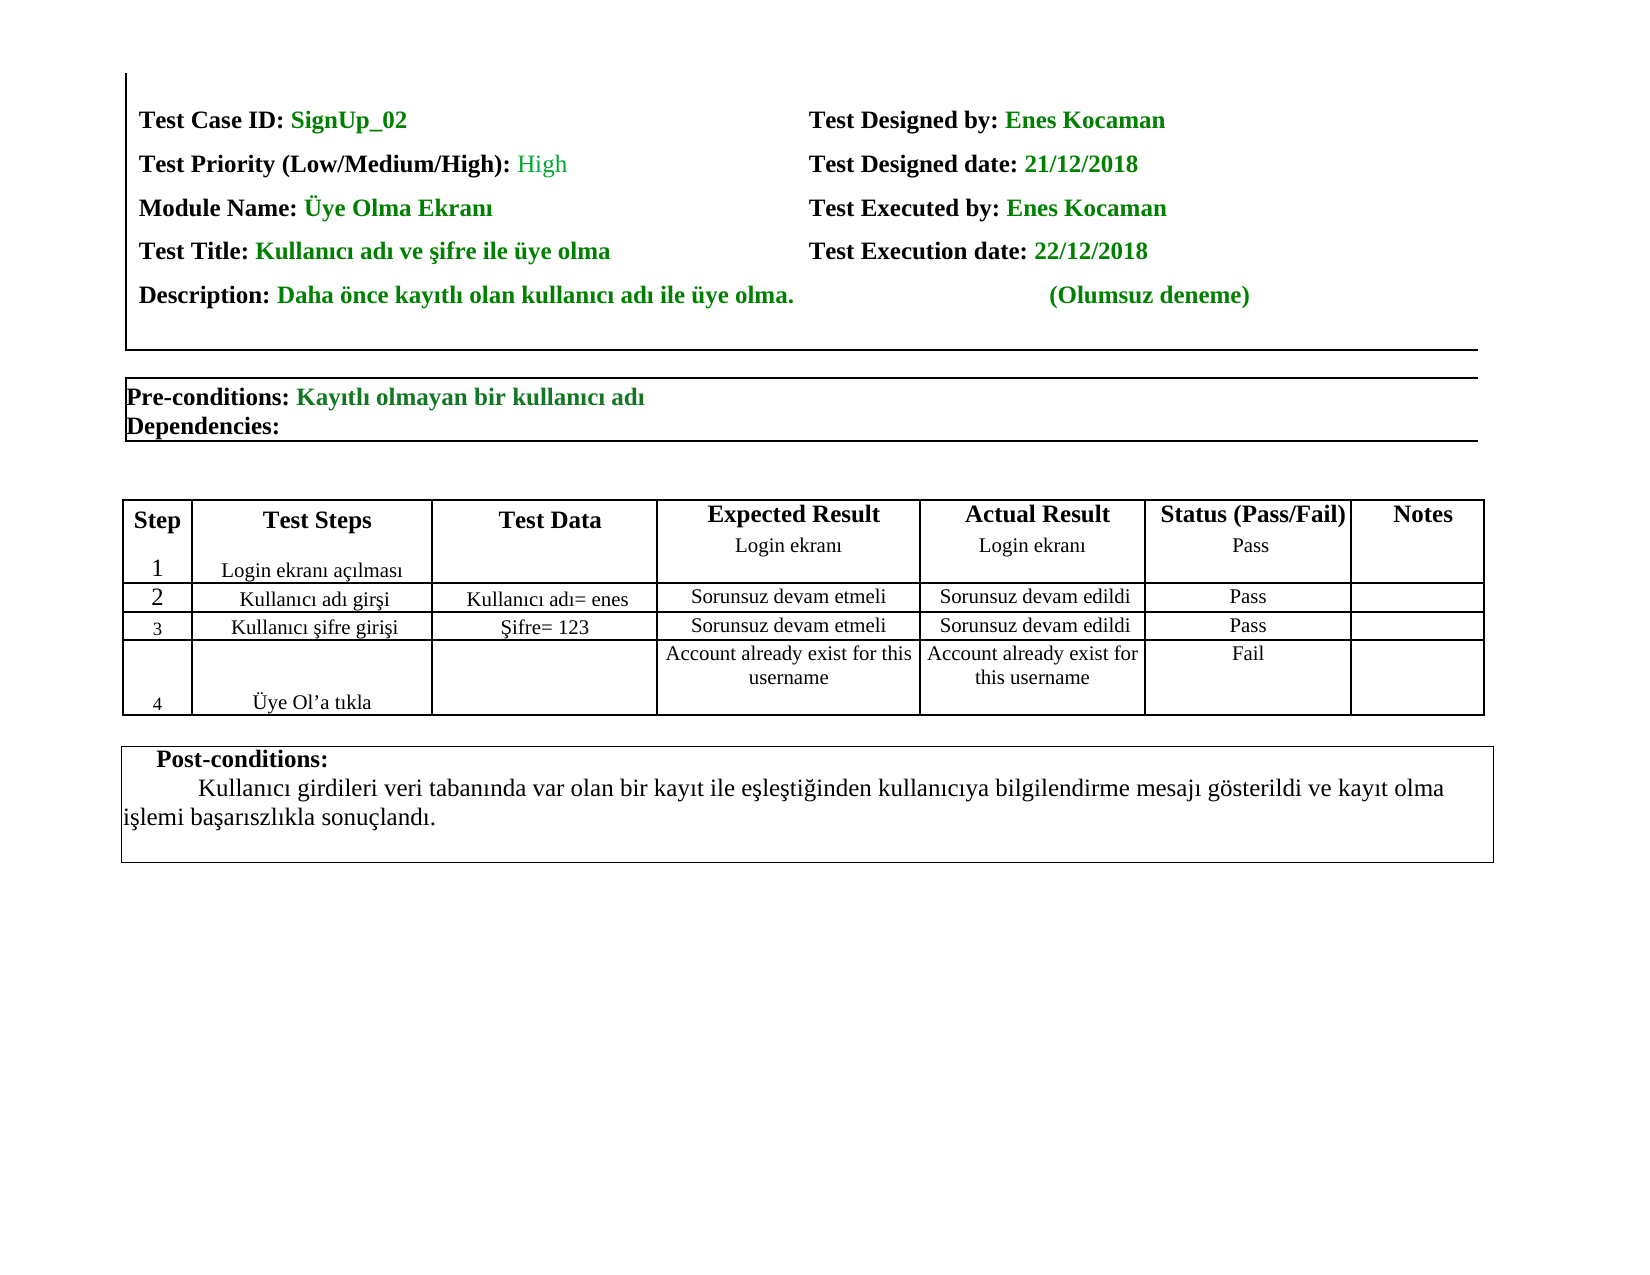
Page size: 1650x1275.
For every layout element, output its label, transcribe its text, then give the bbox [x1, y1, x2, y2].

table_header Expected Result [658, 501, 919, 533]
table_cell Test Title: Kullanıcı adı ve şifre ile üye olma [127, 221, 808, 265]
table_cell [809, 309, 1478, 349]
table_cell (Olumsuz deneme) [809, 265, 1478, 309]
table_cell Test Executed by: Enes Kocaman [809, 178, 1478, 221]
table_cell Module Name: Üye Olma Ekranı [127, 178, 808, 221]
table_cell Kullanıcı adı= enes [433, 584, 656, 611]
table_header Status (Pass/Fail) [1146, 501, 1350, 533]
table_cell Login ekranı [921, 534, 1144, 582]
table_cell 1 [124, 534, 191, 582]
table_cell Login ekranı [658, 534, 919, 582]
text Kullanıcı girdileri veri tabanında var olan bir kayıt ile eşleştiğinden kullanıcıya bilgilendirme mesajı gösterildi ve kayıt olma işlemi başarıszlıkla sonuçlandı. [123, 773, 1493, 831]
table_cell Account already exist for this username [658, 641, 919, 714]
table_cell Sorunsuz devam etmeli [658, 613, 919, 639]
table_cell Pass [1146, 584, 1350, 611]
table_cell Login ekranı açılması [193, 534, 431, 582]
table_cell Account already exist for this username [921, 641, 1144, 714]
table_cell Pass [1146, 534, 1350, 582]
table_header Test Designed by: Enes Kocaman [809, 73, 1478, 134]
table_cell Test Designed date: 21/12/2018 [809, 134, 1478, 178]
table_header Notes [1352, 501, 1483, 533]
table_cell Description: Daha önce kayıtlı olan kullanıcı adı ile üye olma. [127, 265, 808, 309]
table_cell Sorunsuz devam edildi [921, 584, 1144, 611]
table_header Actual Result [921, 501, 1144, 533]
table_cell Sorunsuz devam edildi [921, 613, 1144, 639]
table_cell Fail [1146, 641, 1350, 714]
table_cell Test Priority (Low/Medium/High): High [127, 134, 808, 178]
table_cell Sorunsuz devam etmeli [658, 584, 919, 611]
table_cell [433, 641, 656, 714]
table_cell [809, 351, 1478, 377]
table_cell [1352, 584, 1483, 611]
table_cell 3 [124, 613, 191, 639]
table_cell Pass [1146, 613, 1350, 639]
table_cell Kullanıcı şifre girişi [193, 613, 431, 639]
table_cell Test Execution date: 22/12/2018 [809, 221, 1478, 265]
table_cell Üye Ol’a tıkla [193, 641, 431, 714]
table_cell [1352, 534, 1483, 582]
table_cell [1352, 641, 1483, 714]
table_cell Kullanıcı adı girşi [193, 584, 431, 611]
table_cell Şifre= 123 [433, 613, 656, 639]
text Post-conditions: [156, 747, 1493, 773]
table_cell [127, 309, 808, 349]
table_cell Dependencies: [127, 411, 1478, 440]
table_header Step [124, 501, 191, 533]
table_cell [433, 534, 656, 582]
table_cell Pre-conditions: Kayıtlı olmayan bir kullanıcı adı [127, 379, 1478, 411]
table_header Test Case ID: SignUp_02 [127, 73, 808, 134]
table_cell [126, 351, 808, 377]
table_cell 2 [124, 584, 191, 611]
table_cell [1352, 613, 1483, 639]
table_cell 4 [124, 641, 191, 714]
table_header Test Data [433, 501, 656, 533]
table_header Test Steps [193, 501, 431, 533]
